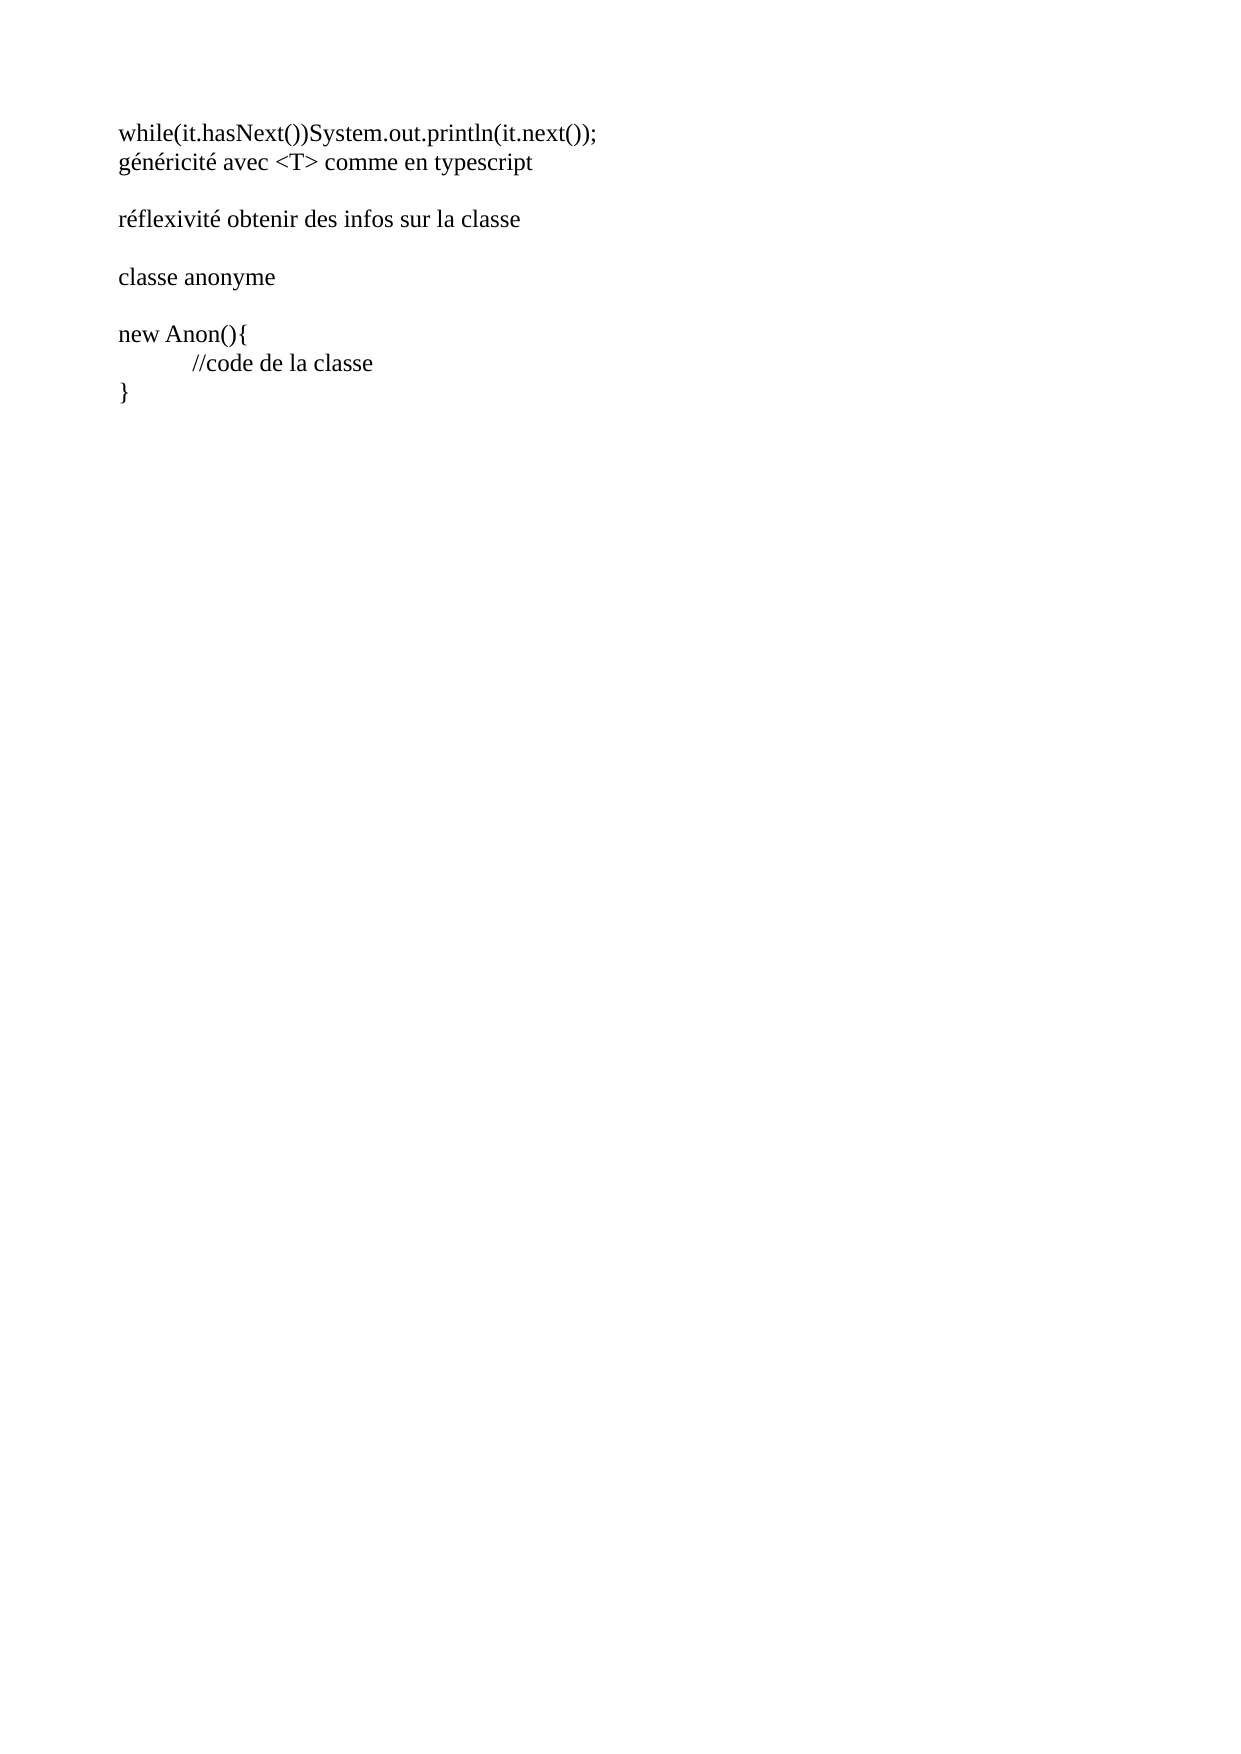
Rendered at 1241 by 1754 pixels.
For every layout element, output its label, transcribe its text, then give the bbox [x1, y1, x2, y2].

text } [118, 377, 1122, 406]
text new Anon(){ [118, 319, 1122, 348]
text réflexivité obtenir des infos sur la classe [118, 204, 1122, 233]
text classe anonyme [118, 262, 1122, 291]
text //code de la classe [118, 348, 1122, 377]
text généricité avec <T> comme en typescript [118, 147, 1122, 176]
text while(it.hasNext())System.out.println(it.next()); [118, 118, 1122, 147]
